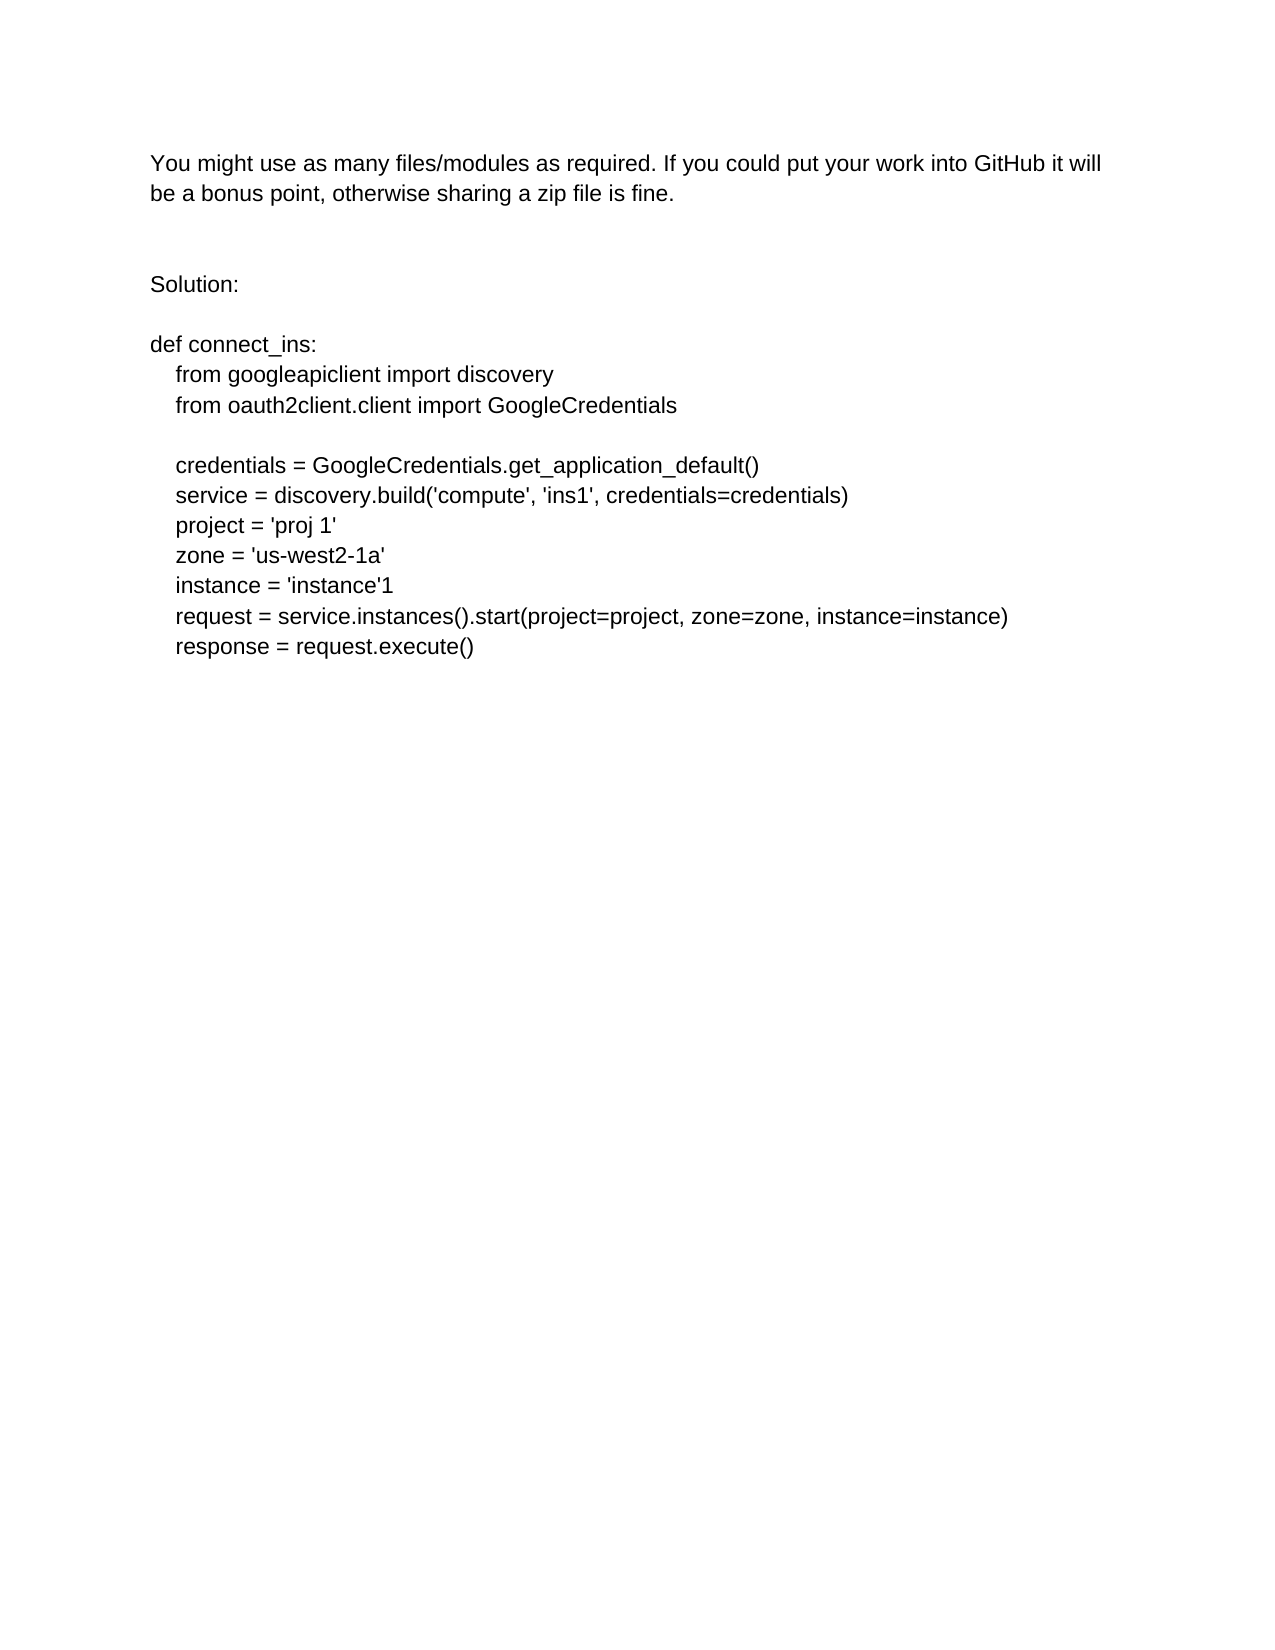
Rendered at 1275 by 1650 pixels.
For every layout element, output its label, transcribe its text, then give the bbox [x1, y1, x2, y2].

text from oauth2client.client import GoogleCredentials [150, 392, 1125, 418]
text request = service.instances().start(project=project, zone=zone, instance=instance) [150, 603, 1125, 629]
text instance = 'instance'1 [150, 572, 1125, 599]
text def connect_ins: [150, 331, 1125, 358]
text credentials = GoogleCredentials.get_application_default() [150, 452, 1125, 478]
text project = 'proj 1' [150, 512, 1125, 538]
text You might use as many files/modules as required. If you could put your work into GitHub it will be a bonus point, otherwise sharing a zip file is fine. [150, 150, 1125, 207]
text Solution: [150, 271, 1125, 297]
text from googleapiclient import discovery [150, 361, 1125, 388]
text service = discovery.build('compute', 'ins1', credentials=credentials) [150, 482, 1125, 508]
text zone = 'us-west2-1a' [150, 542, 1125, 569]
text response = request.execute() [150, 633, 1125, 659]
